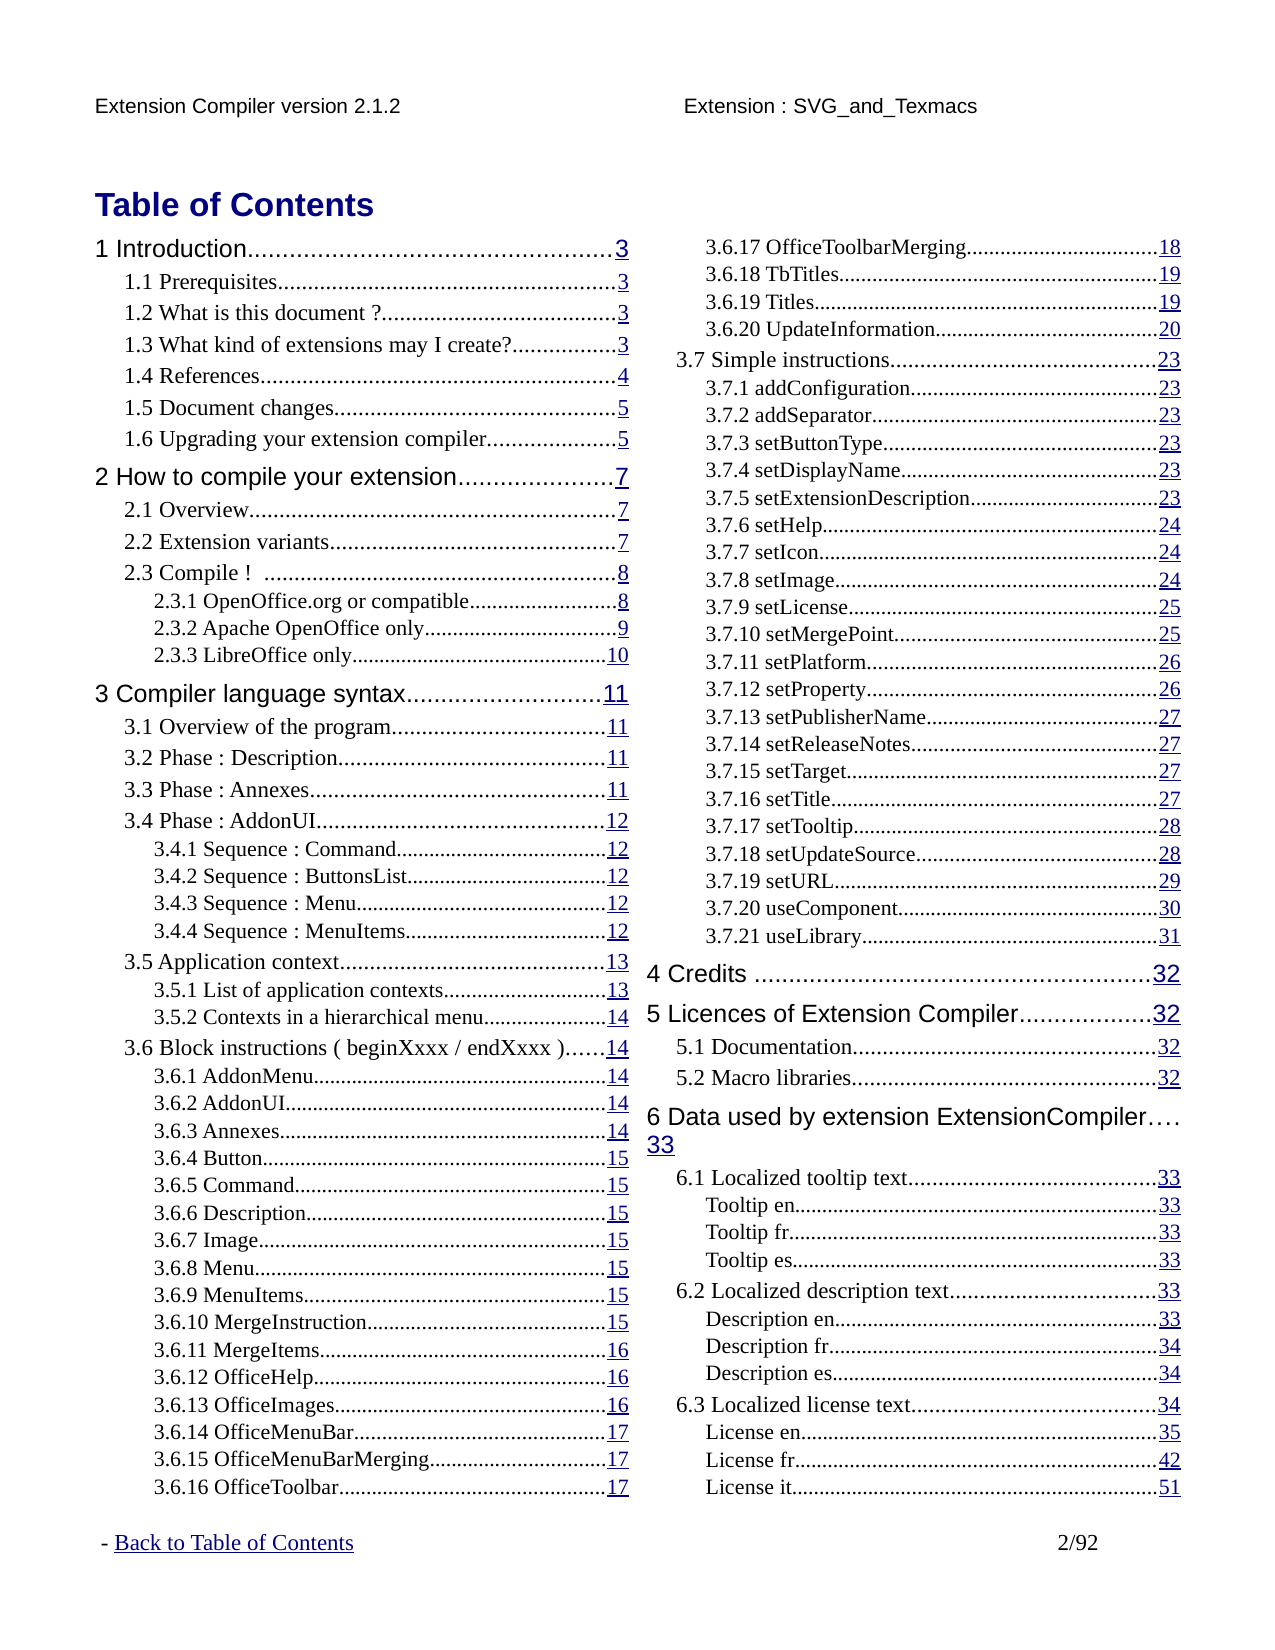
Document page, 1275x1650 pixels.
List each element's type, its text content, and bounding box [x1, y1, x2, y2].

text License fr 42 [705, 1448, 1181, 1472]
text 3.7.11 setPlatform 26 [705, 650, 1181, 674]
text 3.7 Simple instructions 23 [676, 347, 1181, 373]
text 3.7.14 setReleaseNotes 27 [705, 732, 1181, 756]
text 3.6.5 Command 15 [153, 1173, 629, 1198]
text 3.6.10 MergeInstruction 15 [153, 1310, 629, 1335]
text 3.6.14 OfficeMenuBar 17 [153, 1420, 629, 1444]
text 1.1 Prerequisites 3 [124, 269, 629, 294]
text 3.7.13 setPublisherName 27 [705, 704, 1181, 729]
text 3.4.3 Sequence : Menu 12 [153, 891, 629, 916]
text 3.6.17 OfficeToolbarMerging 18 [705, 235, 1181, 259]
text 3.6.9 MenuItems 15 [153, 1283, 629, 1307]
text 2.3.2 Apache OpenOffice only 9 [153, 616, 629, 641]
text Tooltip es 33 [705, 1248, 1181, 1272]
text Description fr 34 [705, 1334, 1181, 1358]
text License it 51 [705, 1475, 1181, 1499]
text 3.6.16 OfficeToolbar 17 [153, 1475, 629, 1499]
text 3.1 Overview of the program 11 [124, 714, 629, 739]
text 3.7.4 setDisplayName 23 [705, 458, 1181, 482]
text 1.5 Document changes 5 [124, 394, 629, 420]
text 3.7.9 setLicense 25 [705, 595, 1181, 619]
text 3.6.3 Annexes 14 [153, 1118, 629, 1143]
text 1.4 References 4 [124, 363, 629, 389]
text 3.7.10 setMergePoint 25 [705, 622, 1181, 647]
text 3.7.3 setButtonType 23 [705, 431, 1181, 455]
text Description es 34 [705, 1361, 1181, 1386]
text 3.6.15 OfficeMenuBarMerging 17 [153, 1447, 629, 1472]
text 3.6.20 UpdateInformation 20 [705, 317, 1181, 341]
text 3.4.4 Sequence : MenuItems 12 [153, 919, 629, 943]
text 3.6.8 Menu 15 [153, 1256, 629, 1280]
text 3.4 Phase : AddonUI 12 [124, 808, 629, 833]
text 5 Licences of Extension Compiler 32 [646, 1000, 1181, 1028]
subtitle Table of Contents [94, 186, 1181, 223]
text 3.7.2 addSeparator 23 [705, 403, 1181, 428]
text 3.6.2 AddonUI 14 [153, 1091, 629, 1116]
text 6.3 Localized license text 34 [676, 1392, 1181, 1417]
text 5.2 Macro libraries 32 [676, 1065, 1181, 1091]
text 4 Credits 32 [646, 960, 1181, 988]
text 3.7.20 useComponent 30 [705, 896, 1181, 921]
text 3.7.18 setUpdateSource 28 [705, 842, 1181, 866]
text 6.2 Localized description text 33 [676, 1278, 1181, 1304]
text 3.7.15 setTarget 27 [705, 759, 1181, 784]
text Description en 33 [705, 1307, 1181, 1331]
text 3.7.21 useLibrary 31 [705, 924, 1181, 948]
text 3.5.2 Contexts in a hierarchical menu 14 [153, 1005, 629, 1029]
text 3.7.5 setExtensionDescription 23 [705, 485, 1181, 510]
text 2.1 Overview 7 [124, 497, 629, 523]
text 3.3 Phase : Annexes 11 [124, 777, 629, 802]
text 3.7.7 setIcon 24 [705, 540, 1181, 565]
text 3.6.7 Image 15 [153, 1228, 629, 1253]
text 3.5.1 List of application contexts 13 [153, 977, 629, 1002]
text 3.7.1 addConfiguration 23 [705, 376, 1181, 400]
text 3.7.19 setURL 29 [705, 869, 1181, 893]
text 1.2 What is this document ? 3 [124, 300, 629, 326]
text 1 Introduction 3 [94, 235, 629, 263]
text 3.7.6 setHelp 24 [705, 513, 1181, 537]
text 3.6.18 TbTitles 19 [705, 262, 1181, 287]
text 3.7.12 setProperty 26 [705, 677, 1181, 702]
text Tooltip en 33 [705, 1193, 1181, 1217]
text 2.3.1 OpenOffice.org or compatible 8 [153, 589, 629, 613]
text 3 Compiler language syntax 11 [94, 680, 629, 708]
text 3.7.17 setTooltip 28 [705, 814, 1181, 839]
text 3.4.2 Sequence : ButtonsList 12 [153, 864, 629, 888]
text 3.6.6 Description 15 [153, 1201, 629, 1225]
text License en 35 [705, 1420, 1181, 1445]
text Tooltip fr 33 [705, 1220, 1181, 1245]
text 3.6.11 MergeItems 16 [153, 1338, 629, 1362]
text 3.5 Application context 13 [124, 949, 629, 974]
text 3.6.19 Titles 19 [705, 289, 1181, 314]
text 2.3 Compile ! 8 [124, 560, 629, 586]
text 2.3.3 LibreOffice only 10 [153, 643, 629, 668]
text 2 How to compile your extension 7 [94, 463, 629, 491]
text 3.7.8 setImage 24 [705, 568, 1181, 592]
text 6.1 Localized tooltip text 33 [676, 1164, 1181, 1190]
text 6 Data used by extension ExtensionCompiler 33 [646, 1102, 1181, 1158]
text 1.3 What kind of extensions may I create? 3 [124, 332, 629, 357]
text 5.1 Documentation 32 [676, 1034, 1181, 1059]
text 3.6.1 AddonMenu 14 [153, 1064, 629, 1088]
text 1.6 Upgrading your extension compiler 5 [124, 426, 629, 452]
text 3.6 Block instructions ( beginXxxx / endXxxx ) 14 [124, 1035, 629, 1061]
text 3.4.1 Sequence : Command 12 [153, 836, 629, 861]
text 3.6.4 Button 15 [153, 1146, 629, 1170]
text 3.6.12 OfficeHelp 16 [153, 1365, 629, 1389]
text 3.6.13 OfficeImages 16 [153, 1392, 629, 1417]
text 3.2 Phase : Description 11 [124, 745, 629, 771]
text 2.2 Extension variants 7 [124, 529, 629, 554]
text 3.7.16 setTitle 27 [705, 787, 1181, 811]
